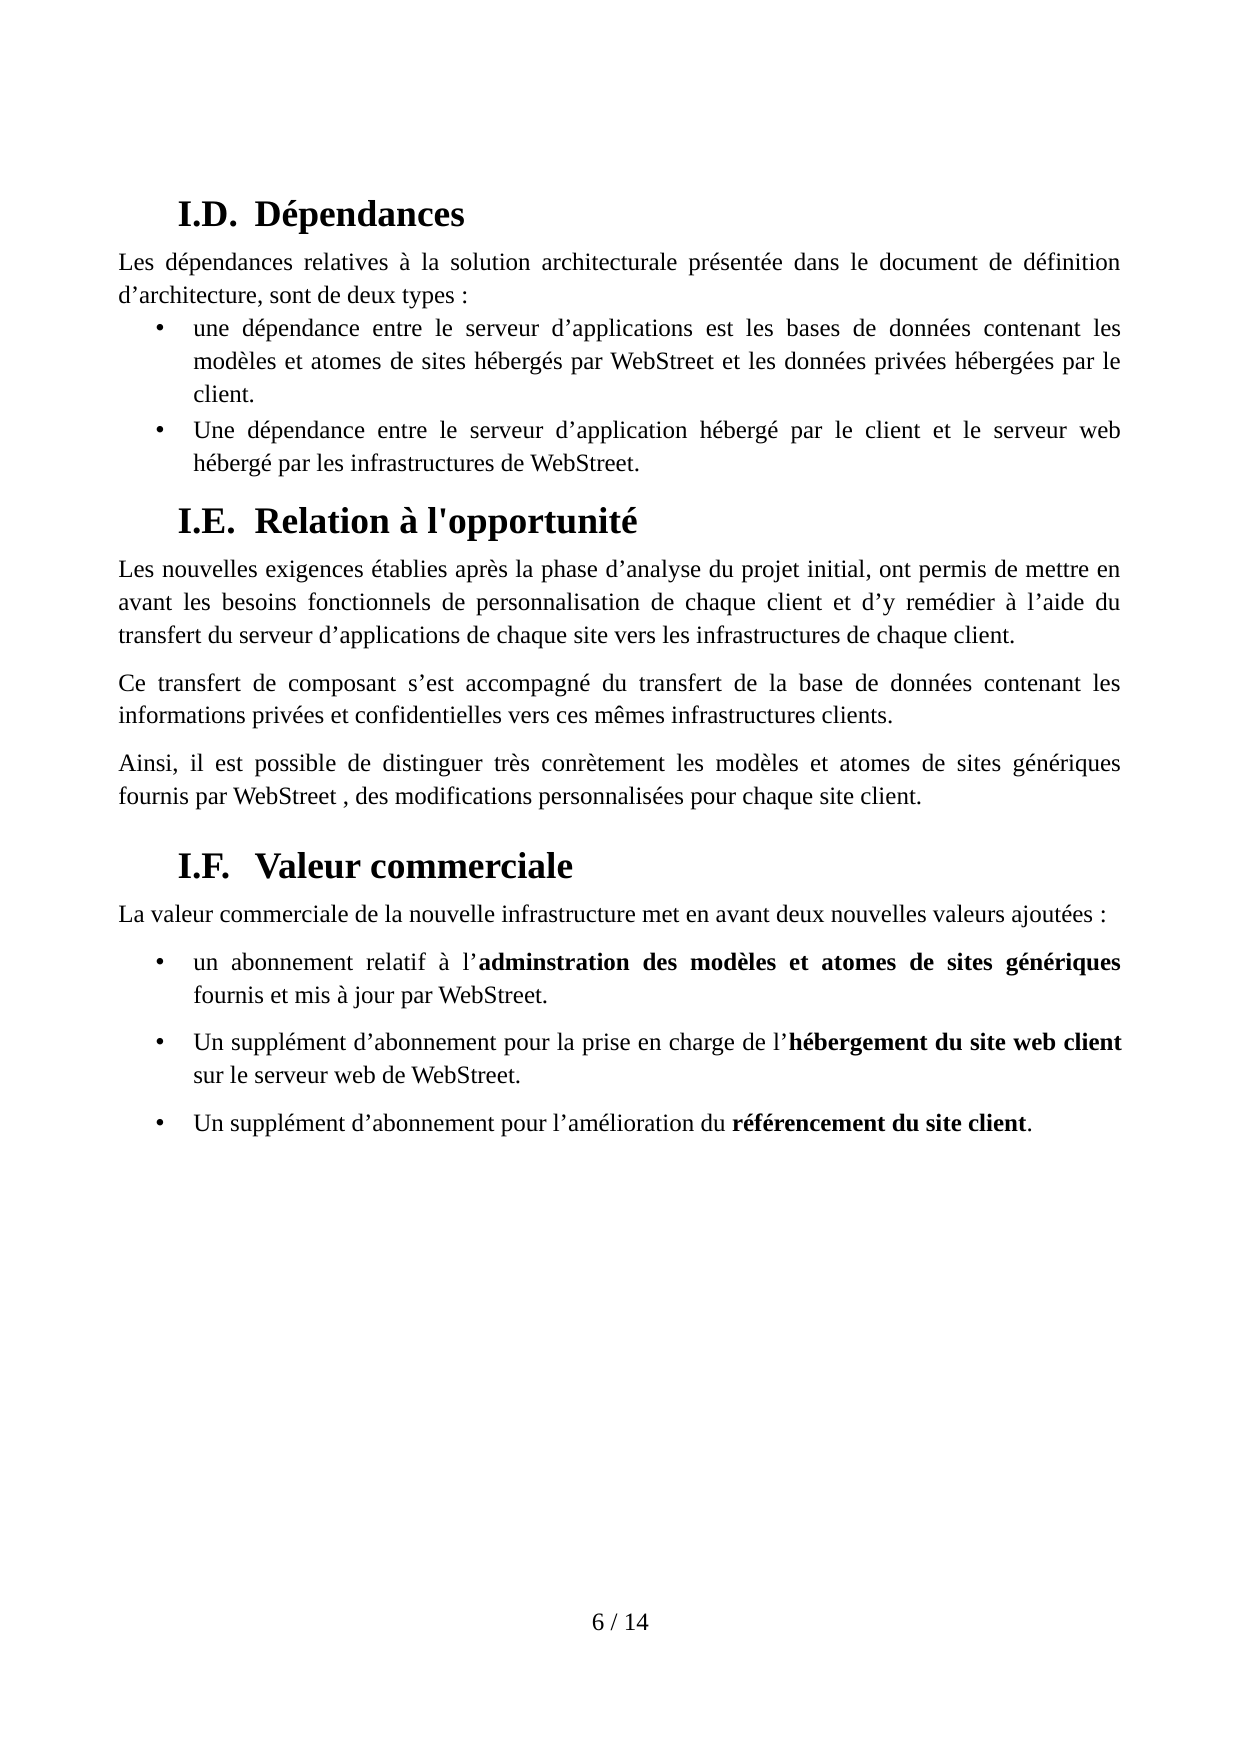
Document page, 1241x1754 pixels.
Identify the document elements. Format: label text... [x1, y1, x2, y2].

list une dépendance entre le serveur d’applications est les bases de données contenant les modèles et atomes de sites hébergés par WebStreet et les données privées hébergées par le client. [156, 313, 1122, 407]
text La valeur commerciale de la nouvelle infrastructure met en avant deux nouvelles valeurs ajoutées : [118, 899, 1122, 928]
text Ce transfert de composant s’est accompagné du transfert de la base de données contenant les informations privées et confidentielles vers ces mêmes infrastructures clients. [118, 668, 1122, 729]
text Ainsi, il est possible de distinguer très conrètement les modèles et atomes de sites génériques fournis par WebStreet , des modifications personnalisées pour chaque site client. [118, 748, 1122, 810]
list Un supplément d’abonnement pour la prise en charge de l’hébergement du site web client sur le serveur web de WebStreet. [156, 1027, 1122, 1089]
list Une dépendance entre le serveur d’application hébergé par le client et le serveur web hébergé par les infrastructures de WebStreet. [156, 415, 1122, 476]
list Un supplément d’abonnement pour l’amélioration du référencement du site client. [156, 1108, 1122, 1137]
text Les dépendances relatives à la solution architecturale présentée dans le document de définition d’architecture, sont de deux types : [118, 247, 1122, 308]
subtitle Dépendances [118, 191, 1122, 234]
subtitle Valeur commerciale [118, 844, 1122, 887]
text Les nouvelles exigences établies après la phase d’analyse du projet initial, ont permis de mettre en avant les besoins fonctionnels de personnalisation de chaque client et d’y remédier à l’aide du transfert du serveur d’applications de chaque site vers les infrastructures de chaque client. [118, 554, 1122, 649]
list un abonnement relatif à l’adminstration des modèles et atomes de sites génériques fournis et mis à jour par WebStreet. [156, 947, 1122, 1008]
subtitle Relation à l'opportunité [118, 498, 1122, 542]
